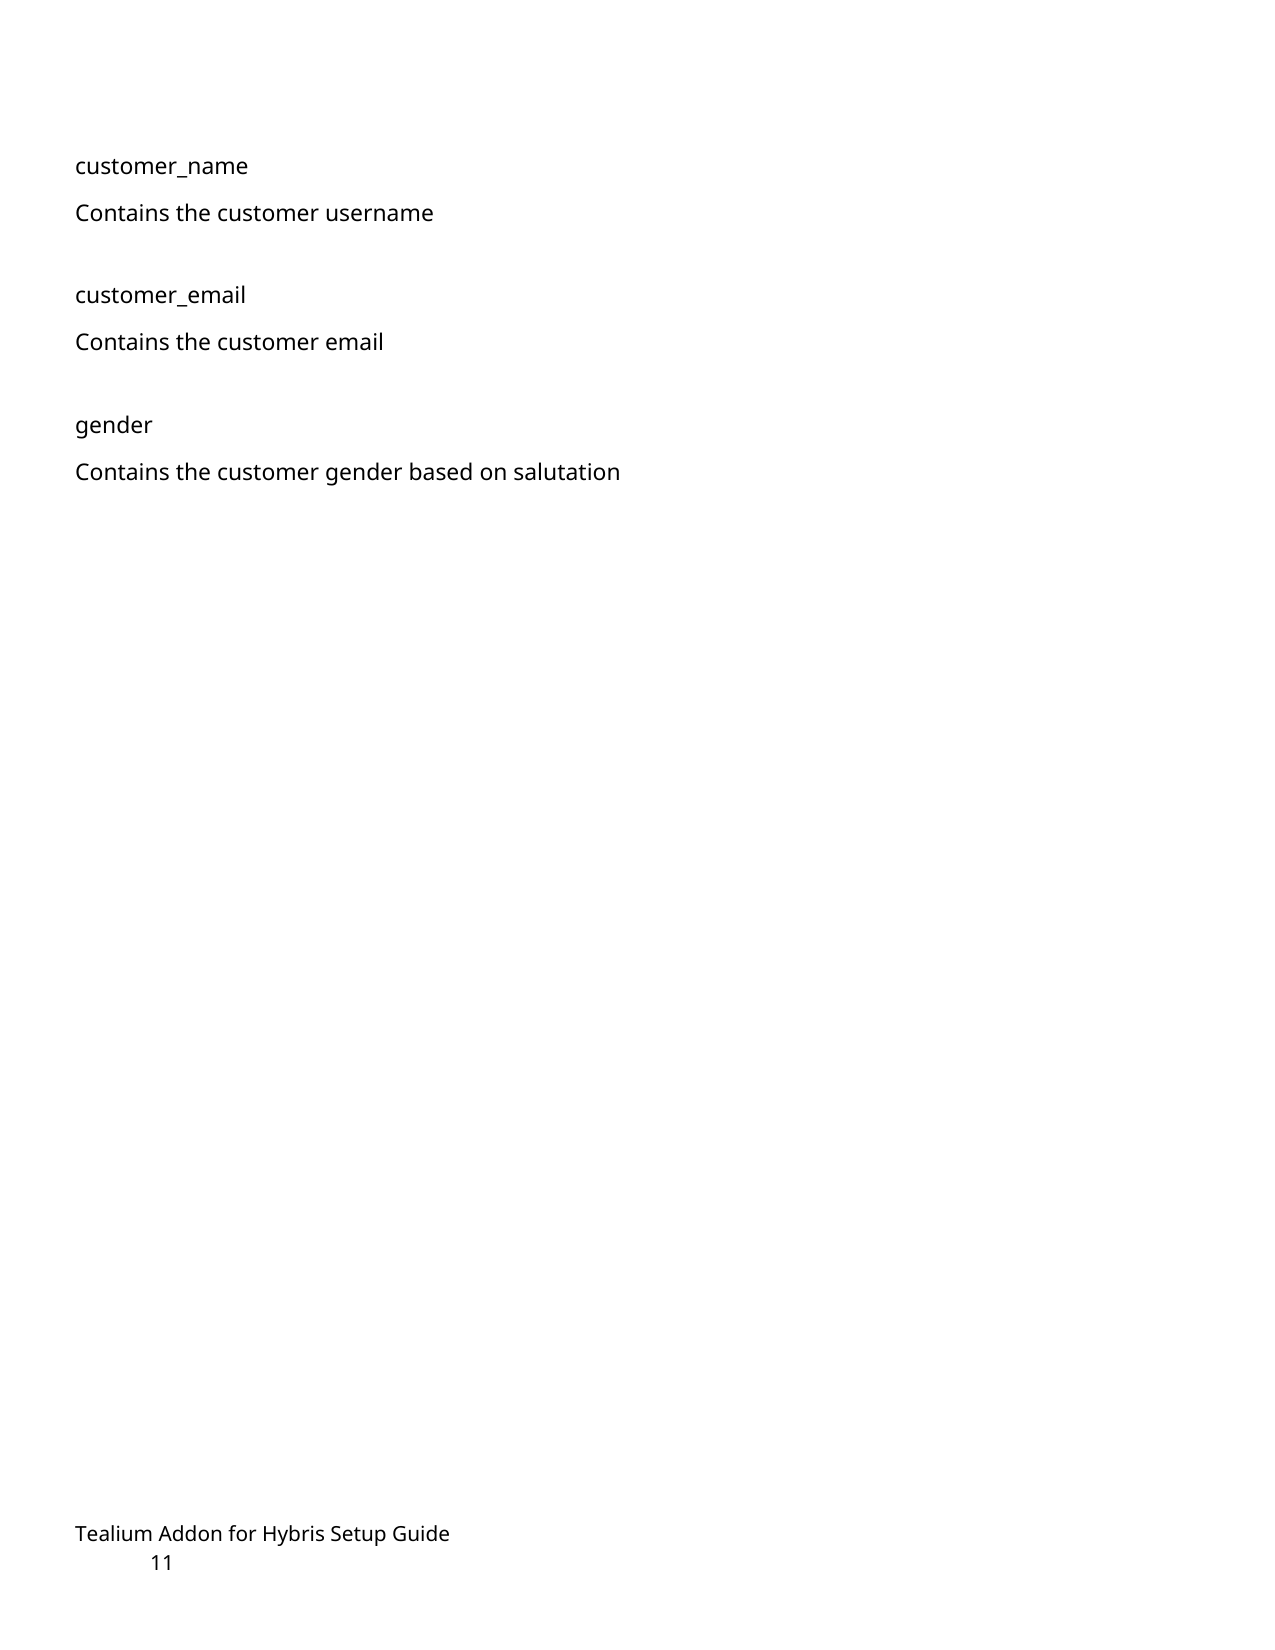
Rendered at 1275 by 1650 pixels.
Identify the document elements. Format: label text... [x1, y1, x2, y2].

text customer_name Contains the customer username [75, 150, 1200, 267]
text customer_email Contains the customer email [75, 279, 1200, 396]
text gender Contains the customer gender based on salutation [75, 409, 1200, 525]
